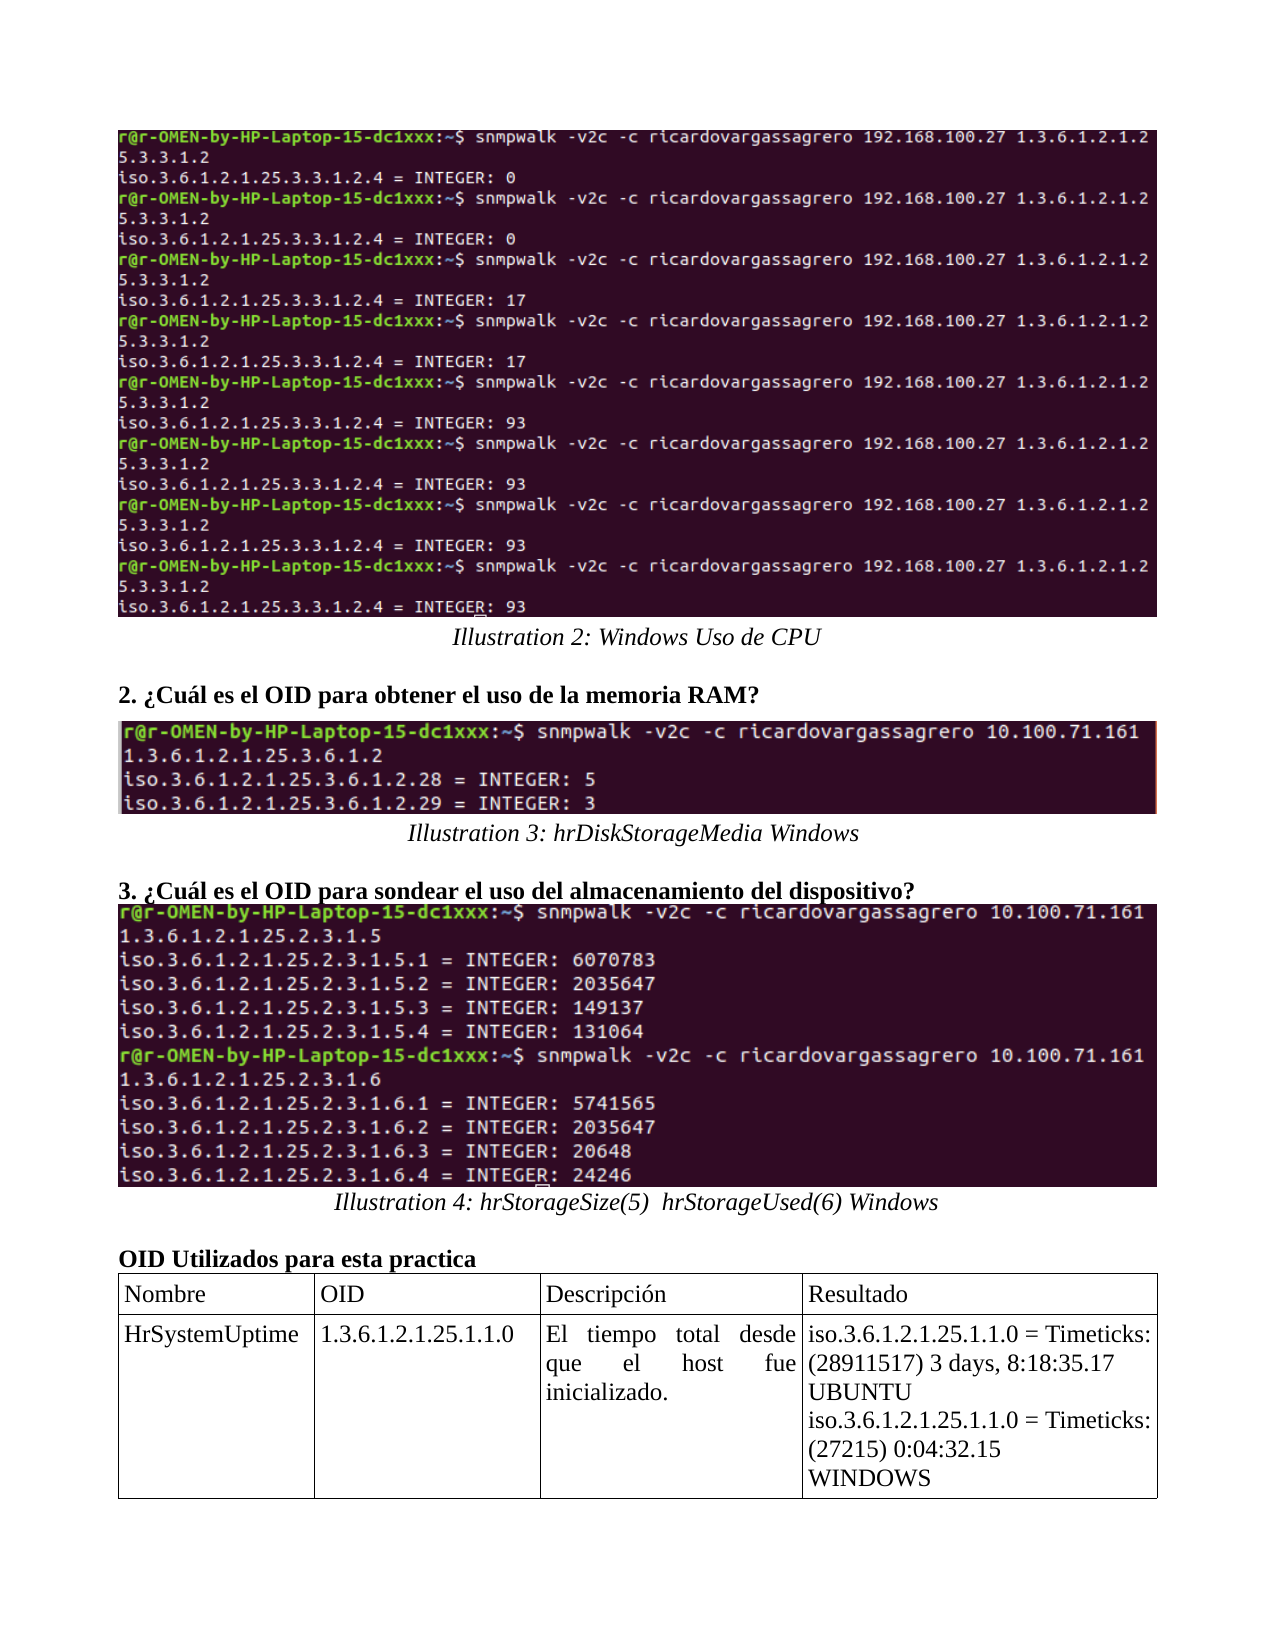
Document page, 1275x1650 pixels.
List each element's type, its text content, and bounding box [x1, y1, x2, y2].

table_cell 1.3.6.1.2.1.25.1.1.0 [315, 1315, 540, 1498]
text 2. ¿Cuál es el OID para obtener el uso de la memoria RAM? [118, 680, 1157, 709]
table_cell iso.3.6.1.2.1.25.1.1.0 = Timeticks: (28911517) 3 days, 8:18:35.17 UBUNTU iso.3.6.1.2.1.25.1.1.0 = Timeticks: (27215) 0:04:32.15 WINDOWS [803, 1315, 1157, 1498]
table_header Resultado [803, 1274, 1157, 1313]
table_header Nombre [119, 1274, 314, 1313]
text 3. ¿Cuál es el OID para sondear el uso del almacenamiento del dispositivo? [118, 876, 1157, 904]
picture [118, 721, 1157, 814]
picture [118, 130, 1157, 617]
text Illustration 4: hrStorageSize(5) hrStorageUsed(6) Windows [118, 1187, 1157, 1216]
text Illustration 2: Windows Uso de CPU [118, 617, 1157, 651]
table_header OID [315, 1274, 540, 1313]
table_cell El tiempo total desde que el host fue inicializado. [541, 1315, 802, 1498]
text Illustration 3: hrDiskStorageMedia Windows [118, 814, 1157, 847]
table_header Descripción [541, 1274, 802, 1313]
table_cell HrSystemUptime [119, 1315, 314, 1498]
picture [118, 904, 1157, 1187]
text OID Utilizados para esta practica [118, 1244, 1157, 1273]
